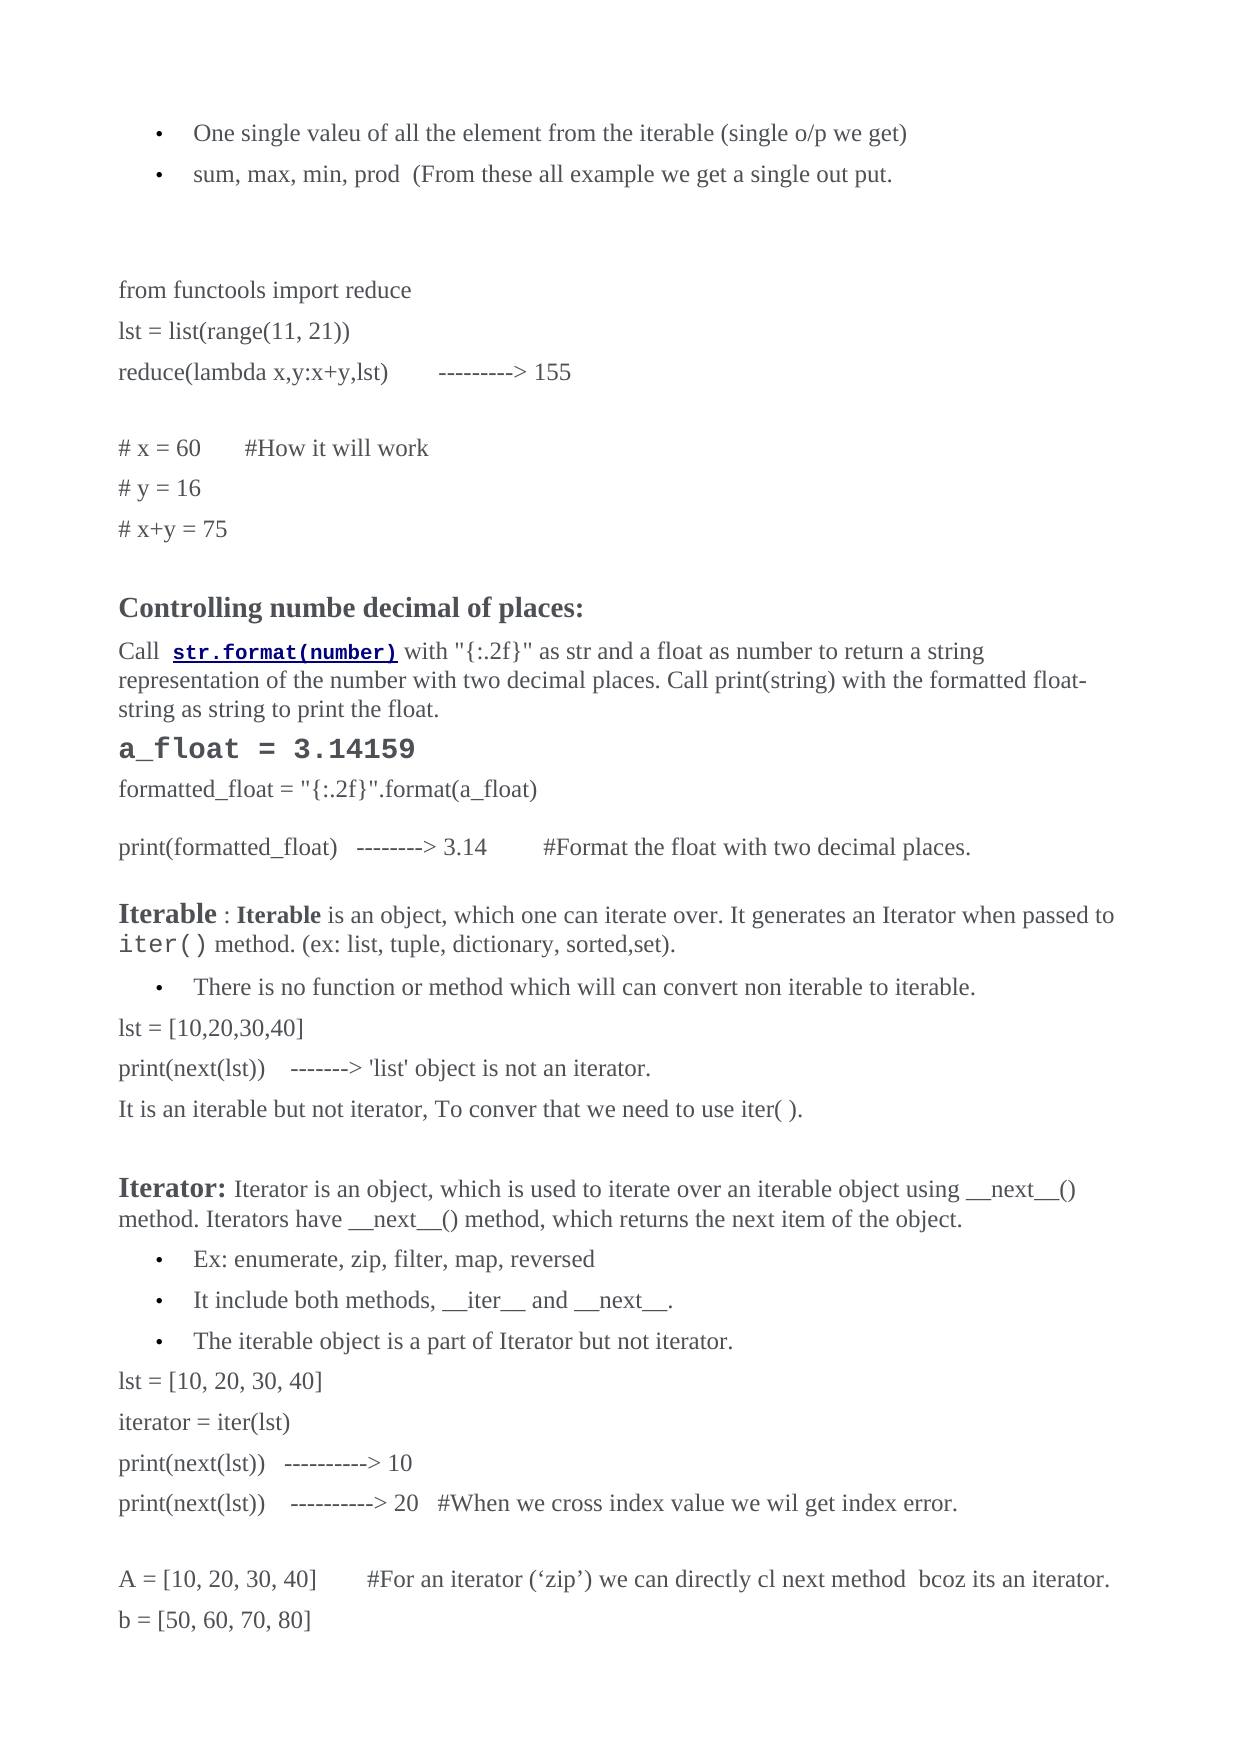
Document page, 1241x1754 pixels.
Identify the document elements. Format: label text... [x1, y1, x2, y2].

text # x+y = 75 [118, 514, 1122, 543]
list The iterable object is a part of Iterator but not iterator. [156, 1326, 1122, 1354]
text A = [10, 20, 30, 40] #For an iterator (‘zip’) we can directly cl next method bcoz its an iterator. [118, 1564, 1122, 1593]
list There is no function or method which will can convert non iterable to iterable. [156, 972, 1122, 1001]
list Ex: enumerate, zip, filter, map, reversed [156, 1244, 1122, 1273]
text lst = [10, 20, 30, 40] [118, 1366, 1122, 1395]
text Iterator: Iterator is an object, which is used to iterate over an iterable object using __next__() method. Iterators have __next__() method, which returns the next item of the object. [118, 1170, 1122, 1233]
text from functools import reduce [118, 276, 1122, 304]
text reduce(lambda x,y:x+y,lst) ---------> 155 [118, 357, 1122, 386]
text Call str.format(number) with "{:.2f}" as str and a float as number to return a string representation of the number with two decimal places. Call print(string) with the formatted float-string as string to print the float. [118, 636, 1122, 723]
text b = [50, 60, 70, 80] [118, 1605, 1122, 1634]
text iterator = iter(lst) [118, 1407, 1122, 1436]
text print(next(lst)) -------> 'list' object is not an iterator. [118, 1053, 1122, 1082]
text Controlling numbe decimal of places: [118, 590, 1122, 624]
text formatted_float = "{:.2f}".format(a_float) [118, 774, 1122, 802]
text # x = 60 #How it will work [118, 433, 1122, 462]
text # y = 16 [118, 473, 1122, 502]
list It include both methods, __iter__ and __next__. [156, 1285, 1122, 1314]
text print(formatted_float) --------> 3.14 #Format the float with two decimal places. [118, 832, 1122, 861]
text a_float = 3.14159 [118, 735, 1122, 768]
text lst = list(range(11, 21)) [118, 316, 1122, 345]
text lst = [10,20,30,40] [118, 1013, 1122, 1042]
list One single valeu of all the element from the iterable (single o/p we get) [156, 118, 1122, 147]
list sum, max, min, prod (From these all example we get a single out put. [156, 159, 1122, 187]
text print(next(lst)) ----------> 20 #When we cross index value we wil get index error. [118, 1488, 1122, 1517]
text It is an iterable but not iterator, To conver that we need to use iter( ). [118, 1094, 1122, 1123]
text Iterable : Iterable is an object, which one can iterate over. It generates an Iterator when passed to iter() method. (ex: list, tuple, dictionary, sorted,set). [118, 896, 1122, 960]
text print(next(lst)) ----------> 10 [118, 1448, 1122, 1476]
